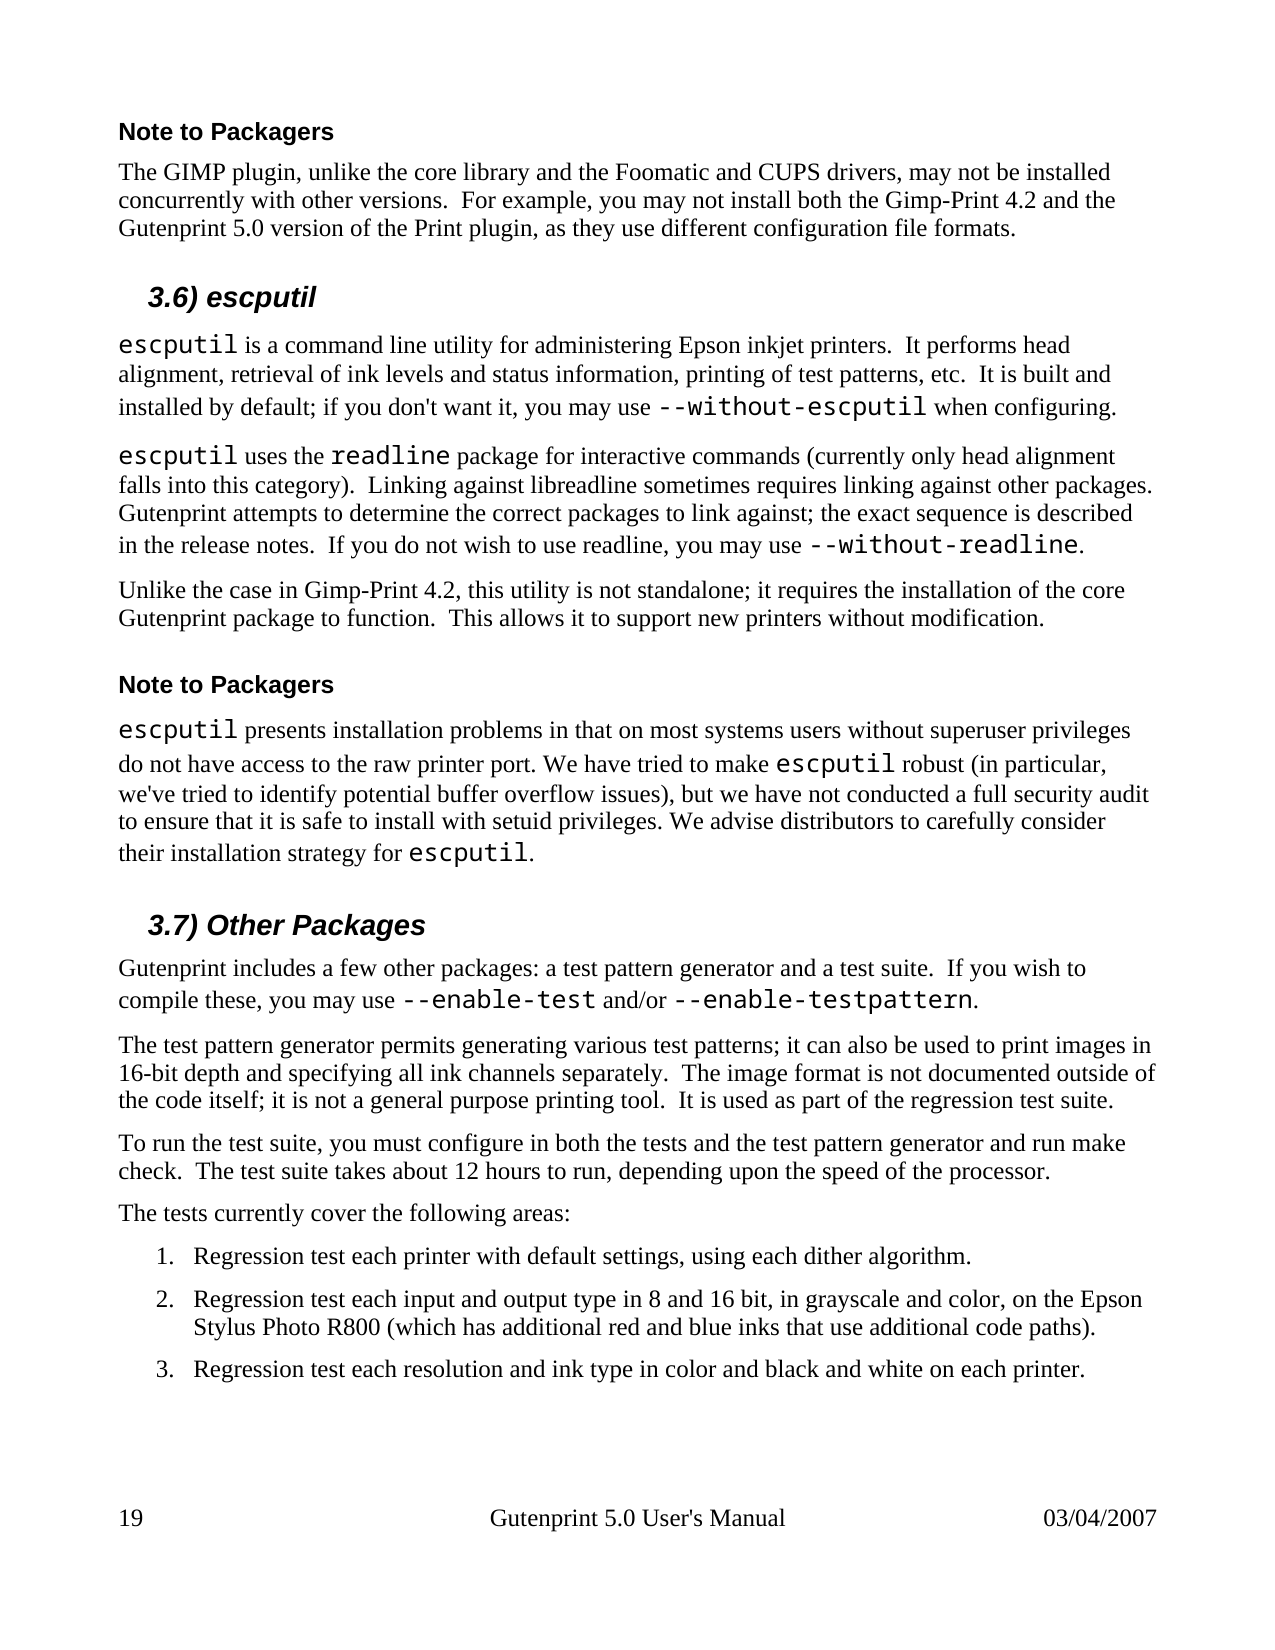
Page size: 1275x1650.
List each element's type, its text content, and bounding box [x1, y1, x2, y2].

subtitle Note to Packagers [118, 118, 1157, 146]
text The tests currently cover the following areas: [118, 1199, 1157, 1227]
list Regression test each printer with default settings, using each dither algorithm. [156, 1242, 1157, 1270]
text To run the test suite, you must configure in both the tests and the test pattern generator and run make check. The test suite takes about 12 hours to run, depending upon the speed of the processor. [118, 1129, 1157, 1184]
list Regression test each resolution and ink type in color and black and white on each printer. [156, 1355, 1157, 1383]
subtitle Other Packages [148, 909, 1157, 942]
subtitle Note to Packagers [118, 671, 1157, 699]
text escputil presents installation problems in that on most systems users without superuser privileges do not have access to the raw printer port. We have tried to make escputil robust (in particular, we've tried to identify potential buffer overflow issues), but we have not conducted a full security audit to ensure that it is safe to install with setuid privileges. We advise distributors to carefully consider their installation strategy for escputil. [118, 712, 1157, 869]
text escputil is a command line utility for administering Epson inkjet printers. It performs head alignment, retrieval of ink levels and status information, printing of test patterns, etc. It is built and installed by default; if you don't want it, you may use --without-escputil when configuring. [118, 327, 1157, 422]
list Regression test each input and output type in 8 and 16 bit, in grayscale and color, on the Epson Stylus Photo R800 (which has additional red and blue inks that use additional code paths). [156, 1285, 1157, 1340]
text The test pattern generator permits generating various test patterns; it can also be used to print images in 16-bit depth and specifying all ink channels separately. The image format is not documented outside of the code itself; it is not a general purpose printing tool. It is used as part of the regression test suite. [118, 1031, 1157, 1114]
text escputil uses the readline package for interactive commands (currently only head alignment falls into this category). Linking against libreadline sometimes requires linking against other packages. Gutenprint attempts to determine the correct packages to link against; the exact sequence is described in the release notes. If you do not wish to use readline, you may use --without-readline. [118, 437, 1157, 561]
text Unlike the case in Gimp-Print 4.2, this utility is not standalone; it requires the installation of the core Gutenprint package to function. This allows it to support new printers without modification. [118, 576, 1157, 631]
text Gutenprint includes a few other packages: a test pattern generator and a test suite. If you wish to compile these, you may use --enable-test and/or --enable-testpattern. [118, 954, 1157, 1016]
text The GIMP plugin, unlike the core library and the Foomatic and CUPS drivers, may not be installed concurrently with other versions. For example, you may not install both the Gimp-Print 4.2 and the Gutenprint 5.0 version of the Print plugin, as they use different configuration file formats. [118, 158, 1157, 241]
subtitle escputil [148, 281, 1157, 314]
